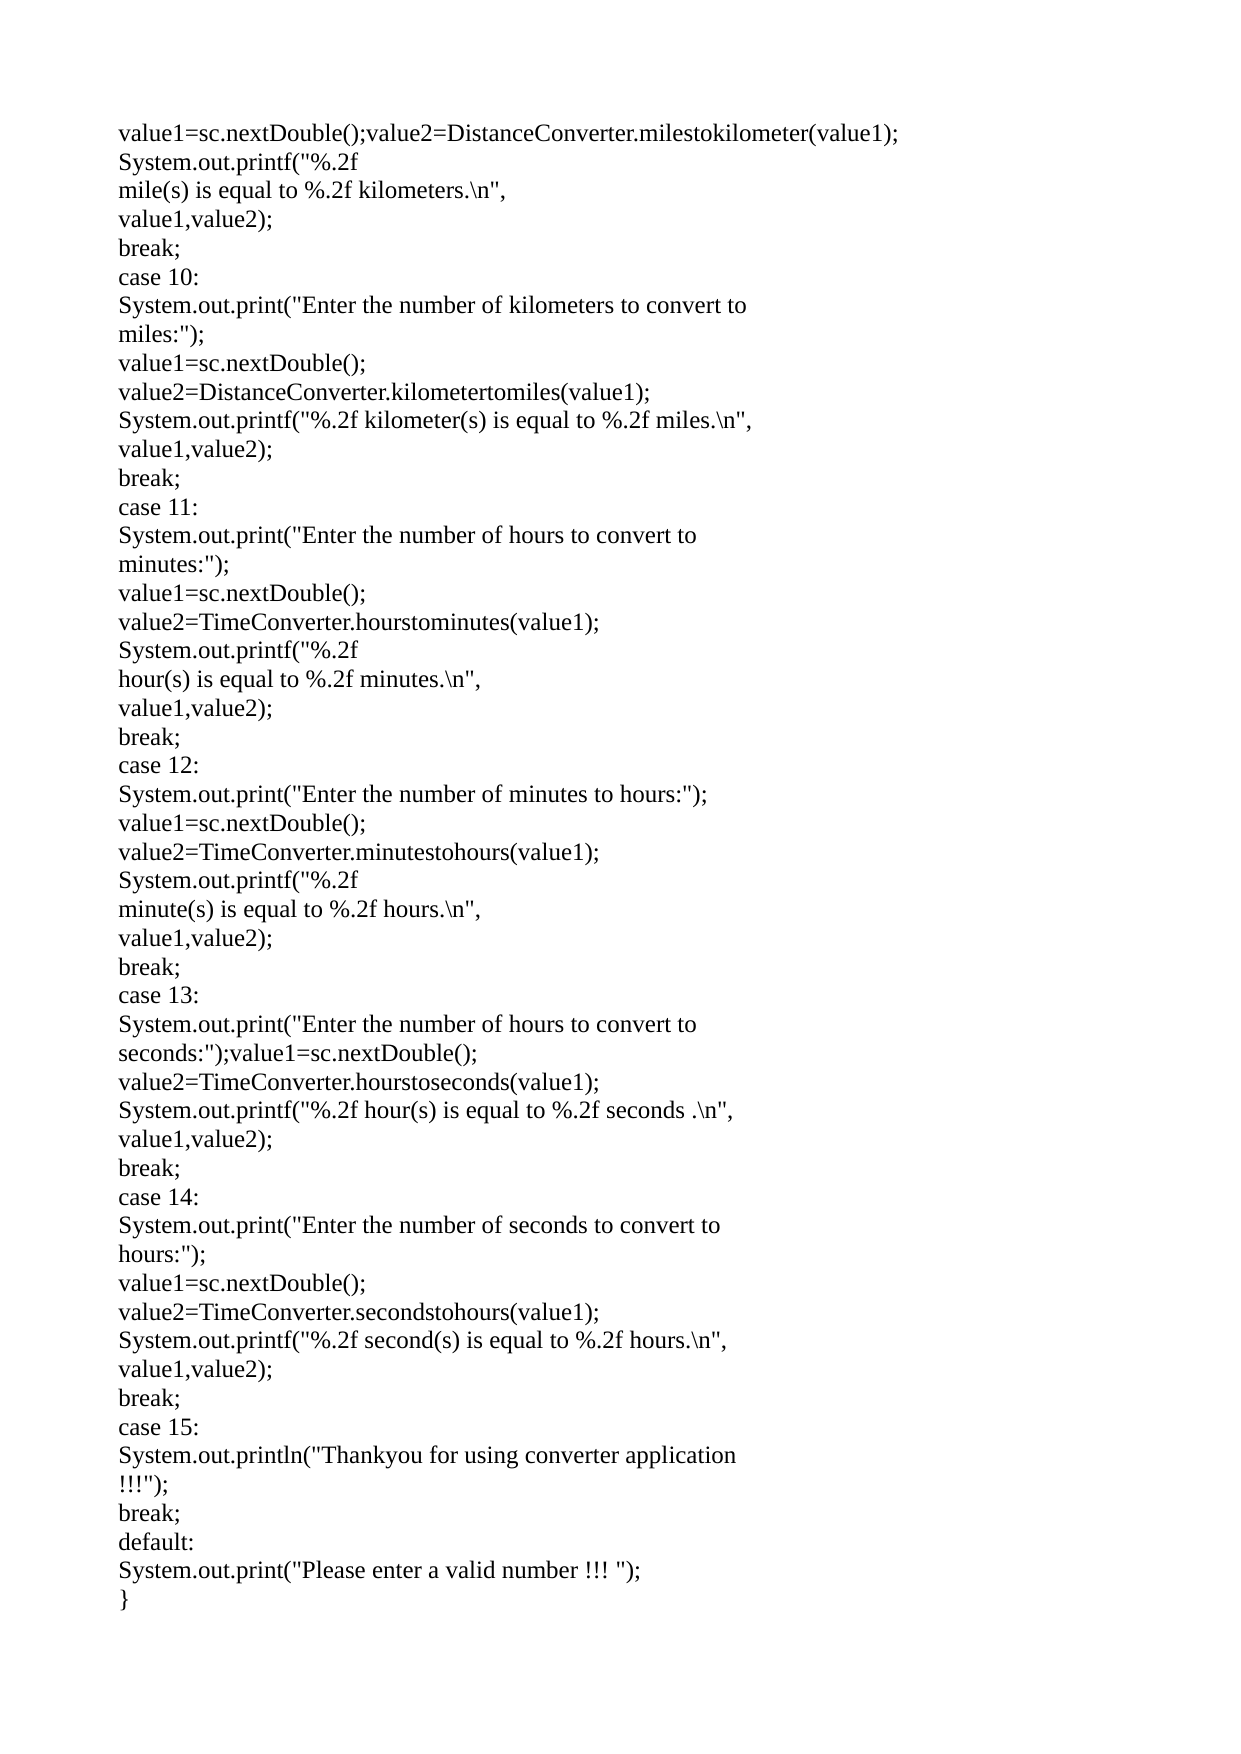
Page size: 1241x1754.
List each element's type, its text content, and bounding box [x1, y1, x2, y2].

text value1=sc.nextDouble(); [118, 348, 1122, 377]
text value1=sc.nextDouble(); [118, 1268, 1122, 1297]
text seconds:");value1=sc.nextDouble(); [118, 1038, 1122, 1067]
text break; [118, 233, 1122, 262]
text System.out.printf("%.2f [118, 147, 1122, 176]
text break; [118, 722, 1122, 751]
text value1,value2); [118, 693, 1122, 722]
text System.out.printf("%.2f [118, 636, 1122, 664]
text break; [118, 1498, 1122, 1527]
text !!!"); [118, 1469, 1122, 1498]
text value1,value2); [118, 1354, 1122, 1383]
text break; [118, 1153, 1122, 1182]
text value1=sc.nextDouble(); [118, 808, 1122, 837]
text hour(s) is equal to %.2f minutes.\n", [118, 664, 1122, 693]
text System.out.println("Thankyou for using converter application [118, 1441, 1122, 1469]
text break; [118, 1383, 1122, 1412]
text value2=TimeConverter.secondstohours(value1); [118, 1297, 1122, 1326]
text case 14: [118, 1182, 1122, 1211]
text default: [118, 1527, 1122, 1556]
text value1,value2); [118, 923, 1122, 952]
text System.out.printf("%.2f [118, 866, 1122, 894]
text value1=sc.nextDouble(); [118, 578, 1122, 607]
text case 12: [118, 751, 1122, 779]
text System.out.printf("%.2f kilometer(s) is equal to %.2f miles.\n", [118, 406, 1122, 434]
text value1,value2); [118, 1124, 1122, 1153]
text mile(s) is equal to %.2f kilometers.\n", [118, 176, 1122, 204]
text hours:"); [118, 1239, 1122, 1268]
text value1,value2); [118, 434, 1122, 463]
text System.out.print("Enter the number of hours to convert to [118, 521, 1122, 549]
text case 11: [118, 492, 1122, 521]
text value2=TimeConverter.minutestohours(value1); [118, 837, 1122, 866]
text miles:"); [118, 319, 1122, 348]
text minute(s) is equal to %.2f hours.\n", [118, 894, 1122, 923]
text case 10: [118, 262, 1122, 291]
text case 15: [118, 1412, 1122, 1441]
text value2=TimeConverter.hourstoseconds(value1); [118, 1067, 1122, 1096]
text value1,value2); [118, 204, 1122, 233]
text } [118, 1584, 1122, 1613]
text System.out.print("Enter the number of seconds to convert to [118, 1211, 1122, 1239]
text System.out.print("Enter the number of hours to convert to [118, 1009, 1122, 1038]
text break; [118, 463, 1122, 492]
text System.out.printf("%.2f second(s) is equal to %.2f hours.\n", [118, 1326, 1122, 1354]
text System.out.printf("%.2f hour(s) is equal to %.2f seconds .\n", [118, 1096, 1122, 1124]
text value2=TimeConverter.hourstominutes(value1); [118, 607, 1122, 636]
text value2=DistanceConverter.kilometertomiles(value1); [118, 377, 1122, 406]
text minutes:"); [118, 549, 1122, 578]
text System.out.print("Enter the number of kilometers to convert to [118, 291, 1122, 319]
text System.out.print("Please enter a valid number !!! "); [118, 1556, 1122, 1584]
text break; [118, 952, 1122, 981]
text System.out.print("Enter the number of minutes to hours:"); [118, 779, 1122, 808]
text value1=sc.nextDouble();value2=DistanceConverter.milestokilometer(value1); [118, 118, 1122, 147]
text case 13: [118, 981, 1122, 1009]
